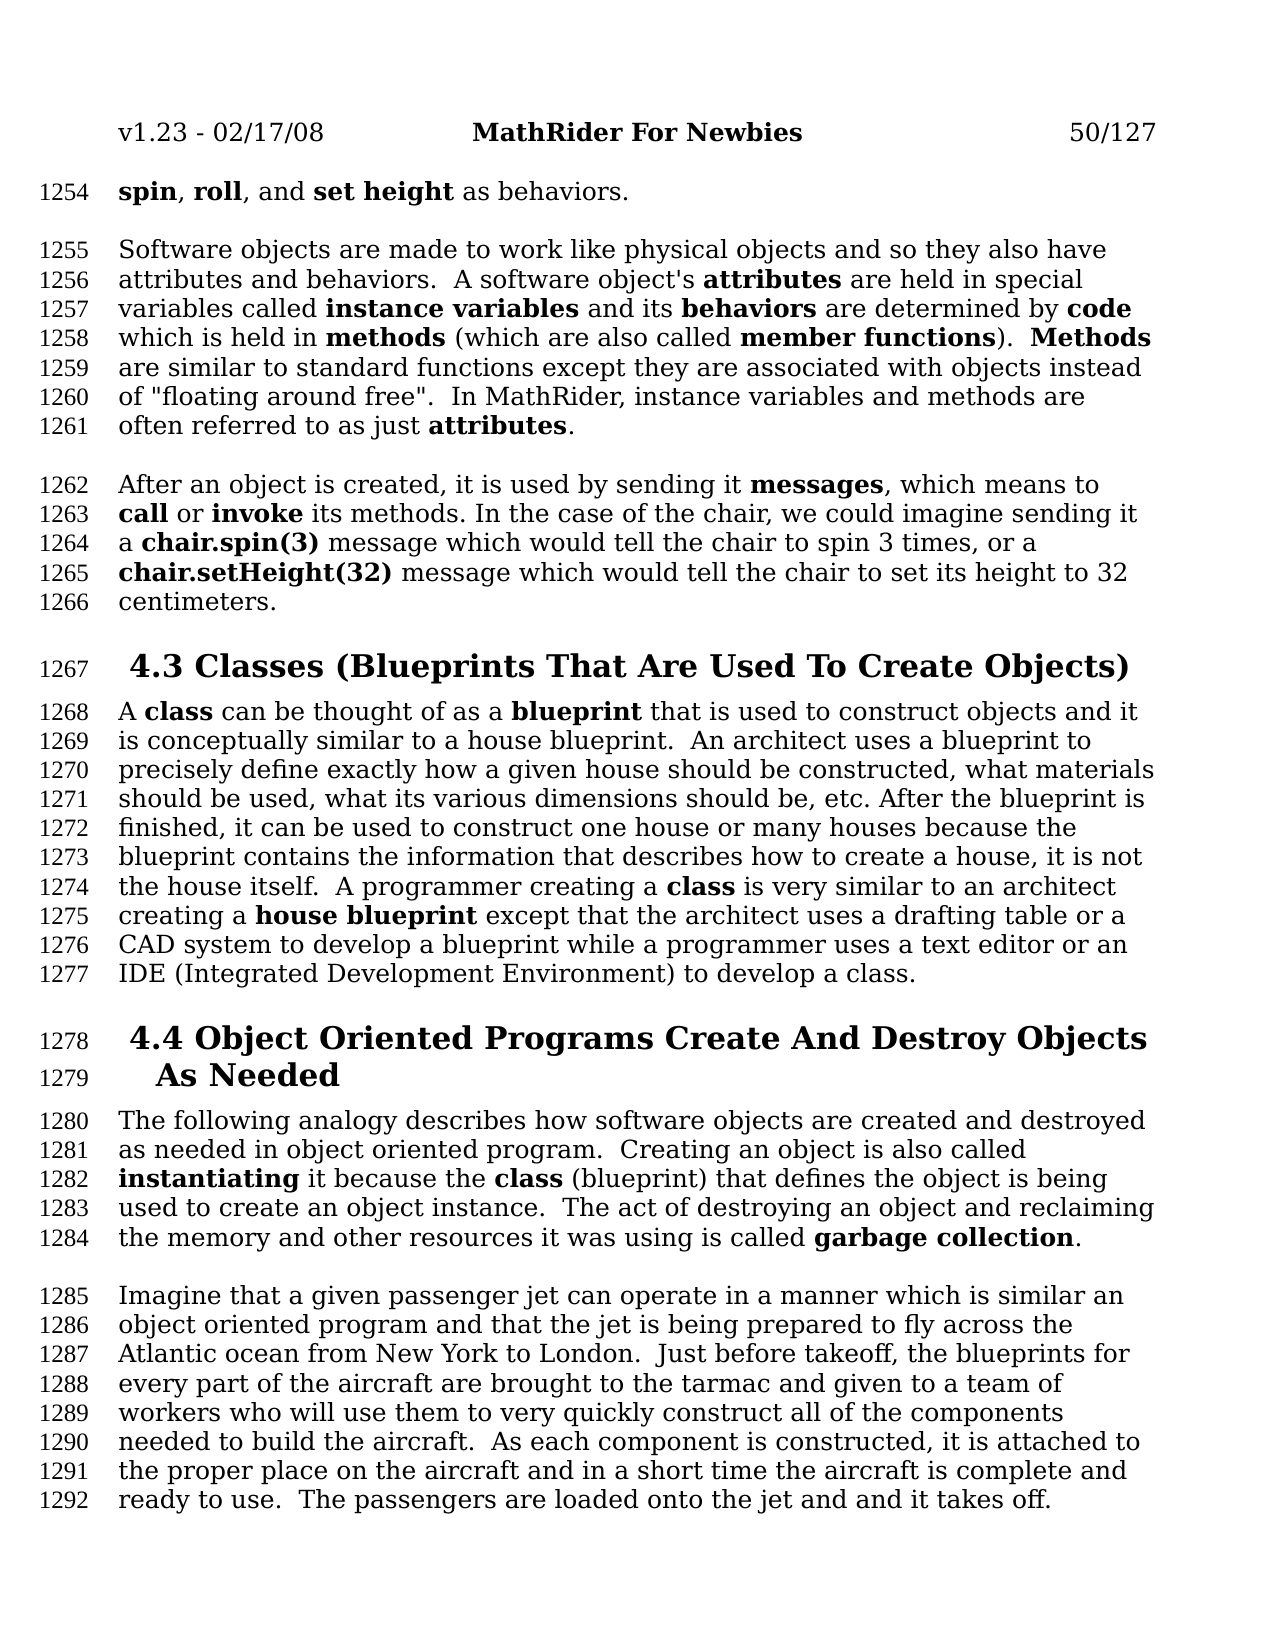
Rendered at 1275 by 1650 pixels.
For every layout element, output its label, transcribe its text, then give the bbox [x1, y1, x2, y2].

text The following analogy describes how software objects are created and destroyed as needed in object oriented program. Creating an object is also called instantiating it because the class (blueprint) that defines the object is being used to create an object instance. The act of destroying an object and reclaiming the memory and other resources it was using is called garbage collection. [118, 1106, 1157, 1252]
subtitle Classes (Blueprints That Are Used To Create Objects) [118, 648, 1157, 684]
text Imagine that a given passenger jet can operate in a manner which is similar an object oriented program and that the jet is being prepared to fly across the Atlantic ocean from New York to London. Just before takeoff, the blueprints for every part of the aircraft are brought to the tarmac and given to a team of workers who will use them to very quickly construct all of the components needed to build the aircraft. As each component is constructed, it is attached to the proper place on the aircraft and in a short time the aircraft is complete and ready to use. The passengers are loaded onto the jet and and it takes off. [118, 1281, 1157, 1514]
text After an object is created, it is used by sending it messages, which means to call or invoke its methods. In the case of the chair, we could imagine sending it a chair.spin(3) message which would tell the chair to spin 3 times, or a chair.setHeight(32) message which would tell the chair to set its height to 32 centimeters. [118, 470, 1157, 616]
text A class can be thought of as a blueprint that is used to construct objects and it is conceptually similar to a house blueprint. An architect uses a blueprint to precisely define exactly how a given house should be constructed, what materials should be used, what its various dimensions should be, etc. After the blueprint is finished, it can be used to construct one house or many houses because the blueprint contains the information that describes how to create a house, it is not the house itself. A programmer creating a class is very similar to an architect creating a house blueprint except that the architect uses a drafting table or a CAD system to develop a blueprint while a programmer uses a text editor or an IDE (Integrated Development Environment) to develop a class. [118, 697, 1157, 989]
subtitle Object Oriented Programs Create And Destroy Objects As Needed [118, 1020, 1157, 1094]
text spin, roll, and set height as behaviors. [118, 177, 1157, 206]
text Software objects are made to work like physical objects and so they also have attributes and behaviors. A software object's attributes are held in special variables called instance variables and its behaviors are determined by code which is held in methods (which are also called member functions). Methods are similar to standard functions except they are associated with objects instead of "floating around free". In MathRider, instance variables and methods are often referred to as just attributes. [118, 236, 1157, 441]
